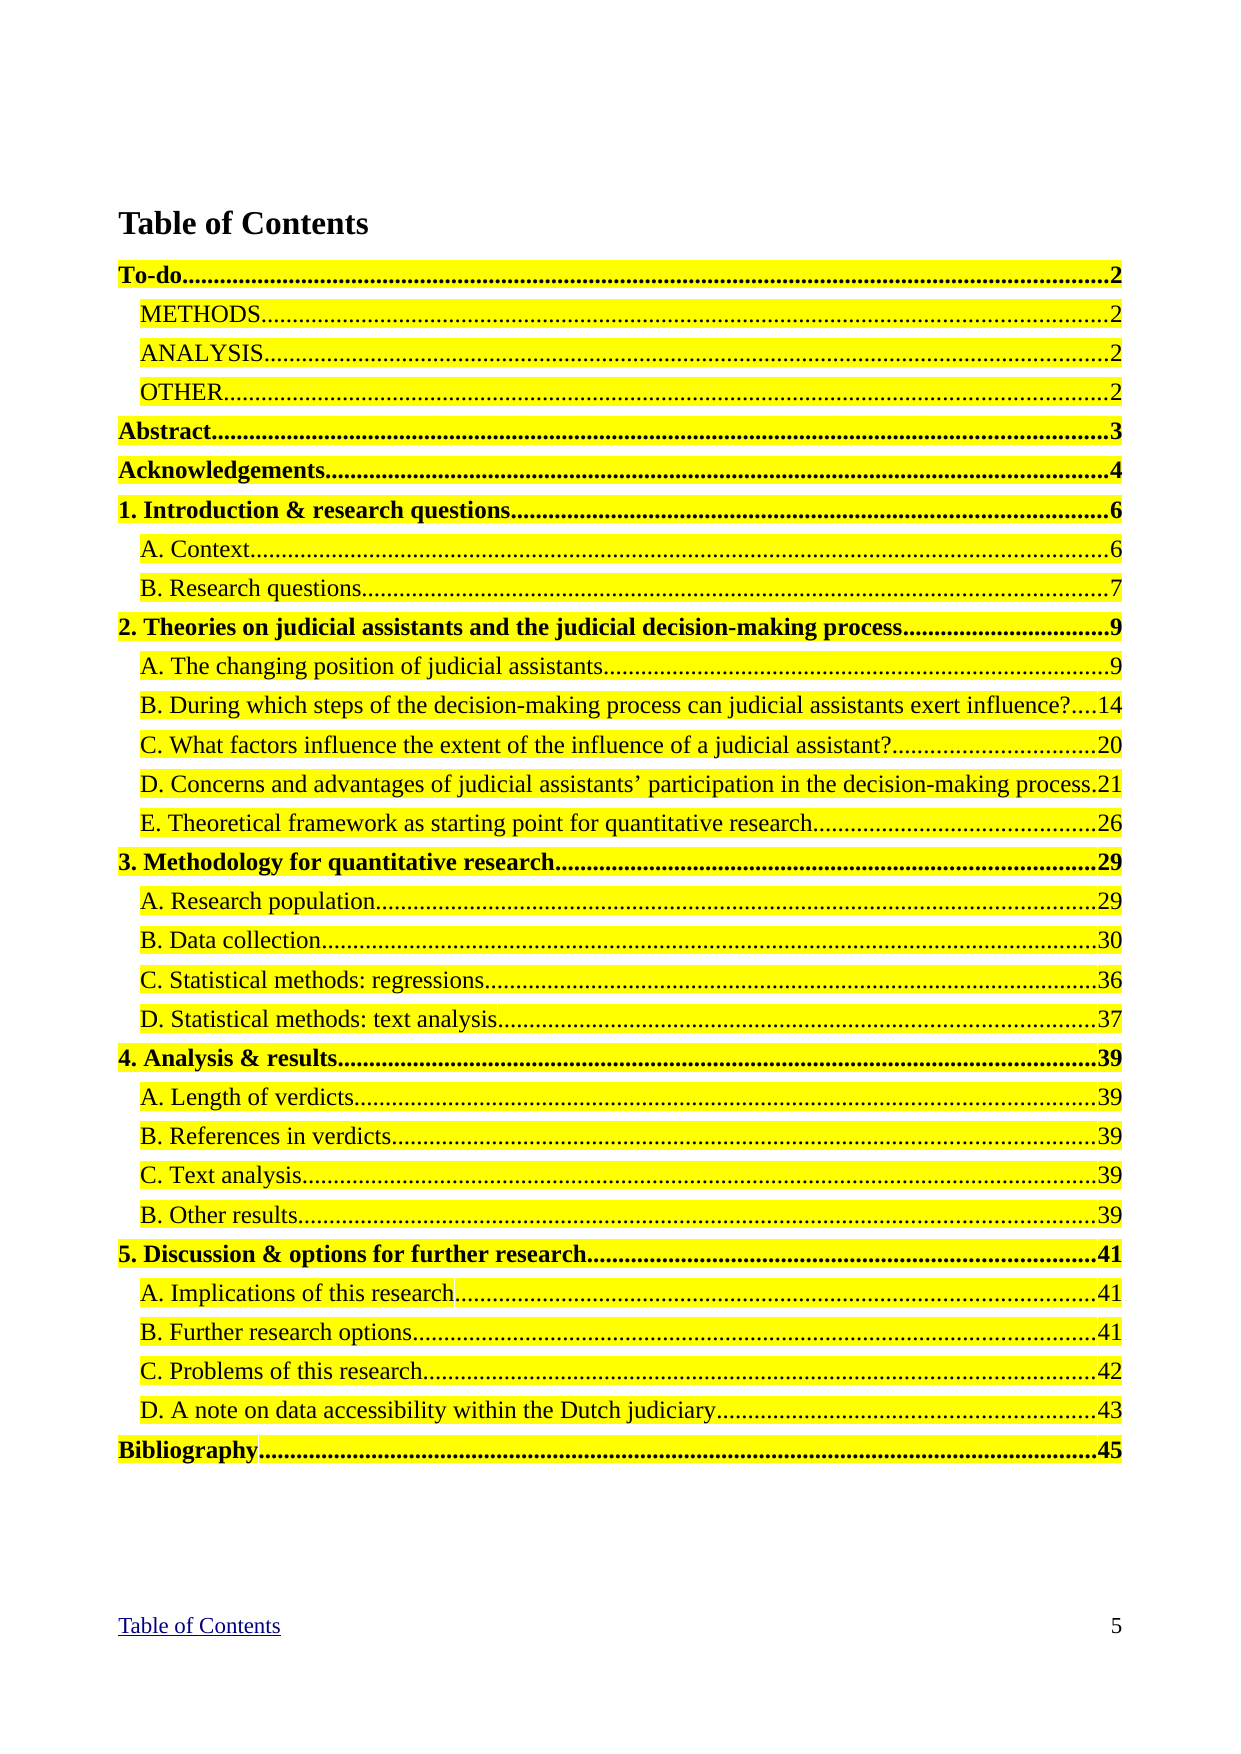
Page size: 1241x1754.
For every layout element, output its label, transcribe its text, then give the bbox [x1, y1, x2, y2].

subtitle Table of Contents [118, 203, 1122, 241]
